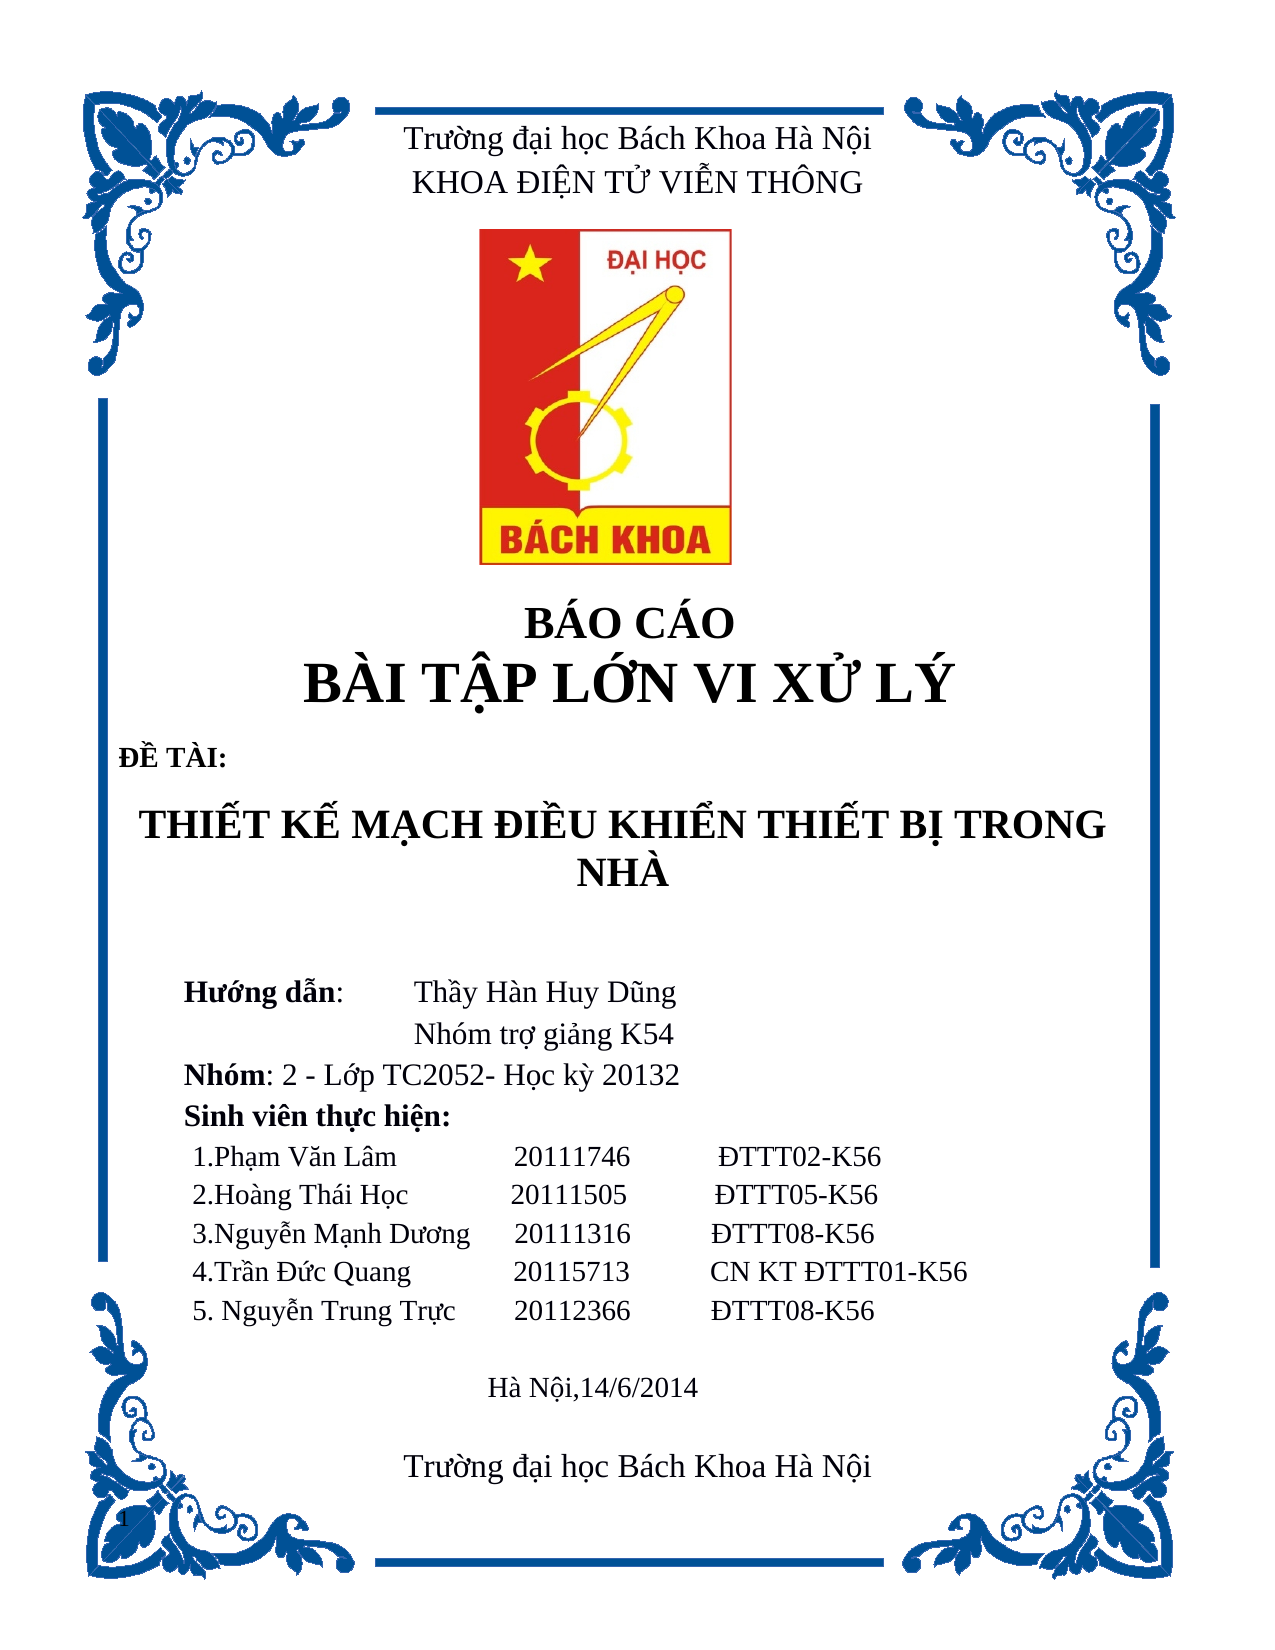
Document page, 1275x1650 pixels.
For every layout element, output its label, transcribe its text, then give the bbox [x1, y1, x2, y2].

text BÁO CÁO [133, 596, 1127, 648]
text 5. Nguyễn Trung Trực 20112366 ĐTTT08-K56 [118, 1293, 1153, 1326]
text Sinh viên thực hiện: [118, 1097, 1150, 1133]
text THIẾT KẾ MẠCH ĐIỀU KHIỂN THIẾT BỊ TRONG NHÀ [118, 799, 1127, 895]
text 2.Hoàng Thái Học 20111505 ĐTTT05-K56 [118, 1177, 1150, 1211]
text Nhóm trợ giảng K54 [118, 1015, 1150, 1051]
text 3.Nguyễn Mạnh Dương 20111316 ĐTTT08-K56 [118, 1216, 1150, 1249]
text 4.Trần Đức Quang 20115713 CN KT ĐTTT01-K56 [118, 1254, 1157, 1288]
text BÀI TẬP LỚN VI XỬ LÝ [133, 648, 1127, 716]
text [1091, 118, 1125, 156]
text [118, 162, 169, 182]
text Trường đại học Bách Khoa Hà Nội [137, 1447, 1123, 1485]
text [1137, 1370, 1157, 1395]
text Khoa điện tử viễn thông [160, 162, 1153, 201]
text [118, 1447, 163, 1482]
text Hà Nội,14/6/2014 [118, 1370, 1144, 1403]
picture [479, 229, 732, 565]
text 1.Phạm Văn Lâm 20111746 ĐTTT02-K56 [118, 1139, 1150, 1172]
text Hướng dẫn: Thầy Hàn Huy Dũng [118, 974, 1150, 1009]
text Trường đại học Bách Khoa Hà Nội [283, 118, 972, 156]
text [132, 118, 167, 156]
text [174, 118, 277, 156]
text Nhóm: 2 - Lớp TC2052- Học kỳ 20132 [118, 1056, 1150, 1092]
text [1096, 1447, 1148, 1482]
text ĐỀ TÀI: [118, 741, 1129, 774]
text [978, 118, 1084, 156]
text [118, 187, 159, 201]
